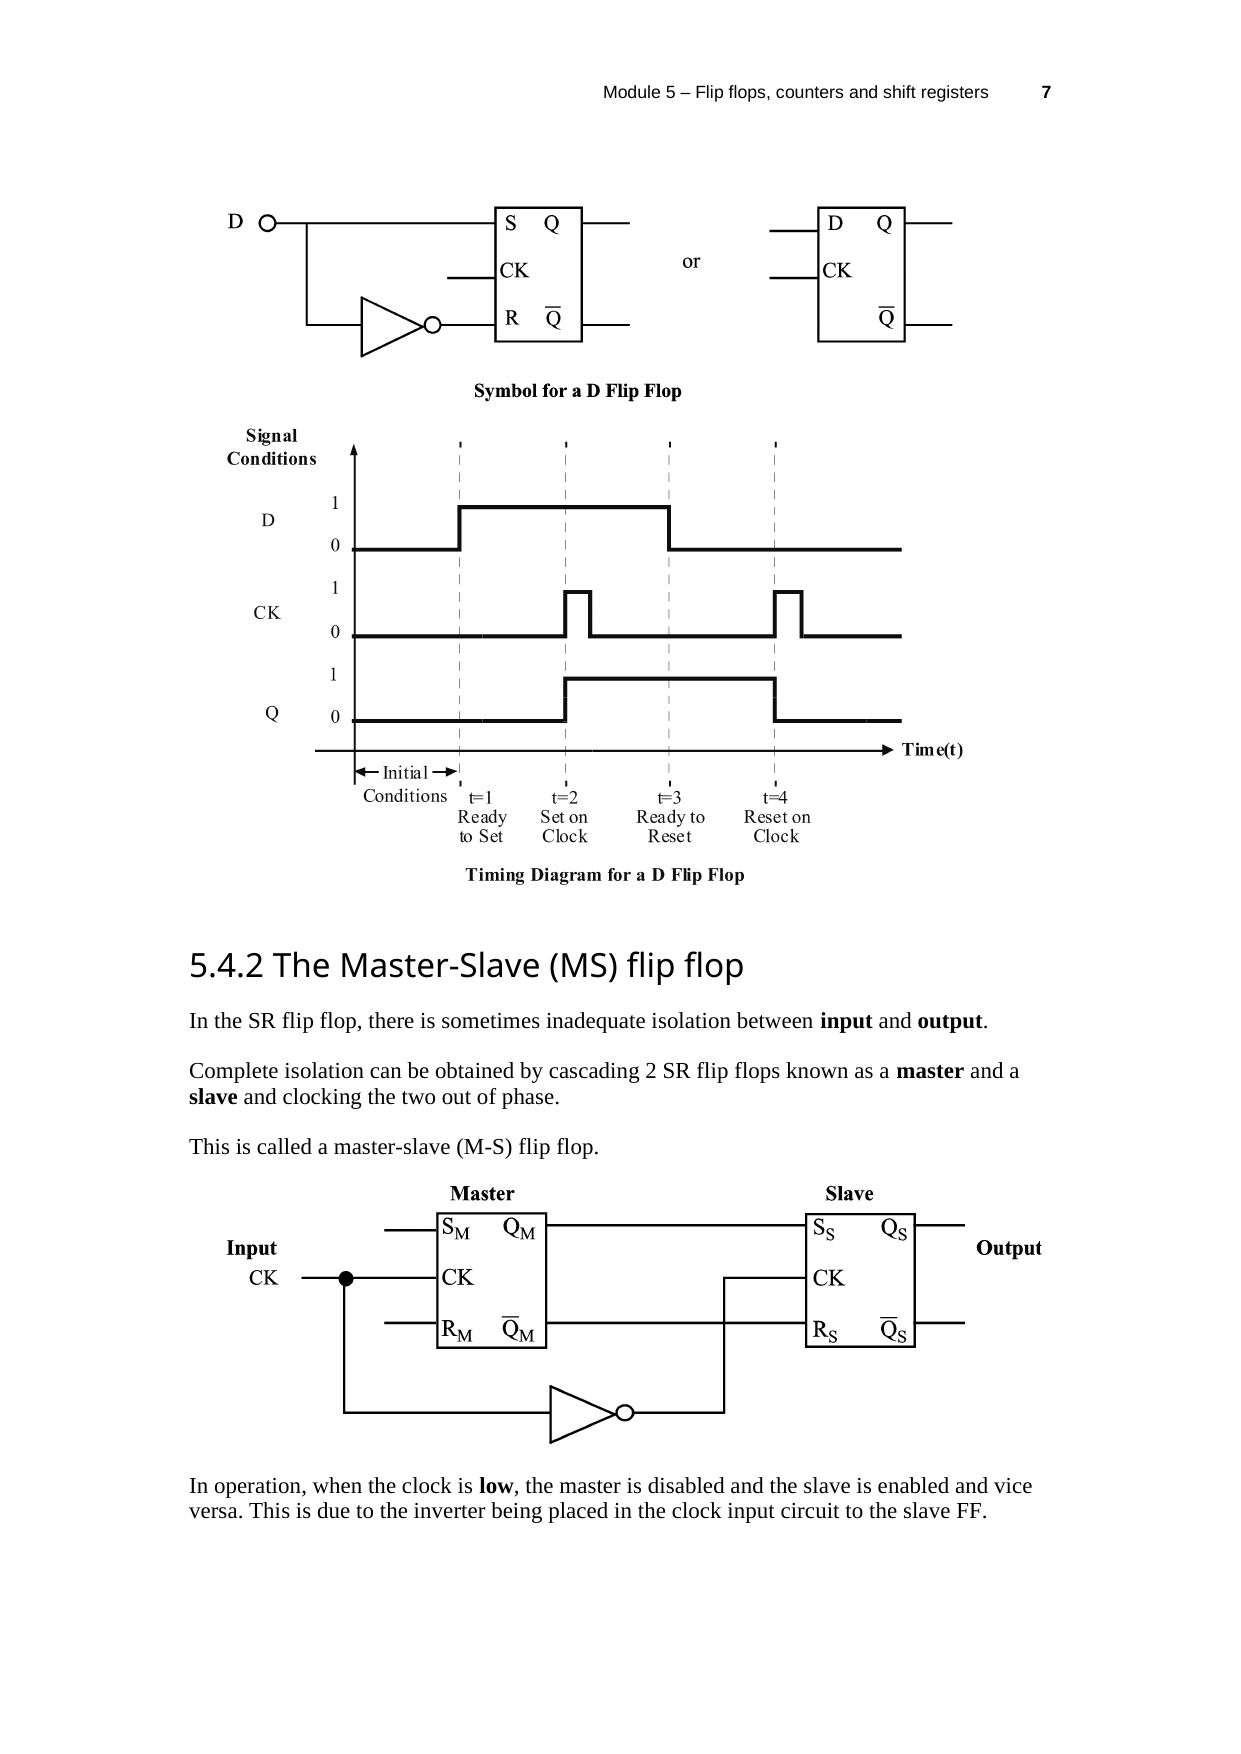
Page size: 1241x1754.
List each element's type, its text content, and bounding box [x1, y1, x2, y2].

text In operation, when the clock is low, the master is disabled and the slave is enabled and vice versa. This is due to the inverter being placed in the clock input circuit to the slave FF. [189, 1473, 1051, 1524]
text In the SR flip flop, there is sometimes inadequate isolation between input and output. [189, 1007, 1051, 1033]
text Complete isolation can be obtained by cascading 2 SR flip flops known as a master and a slave and clocking the two out of phase. [189, 1058, 1051, 1109]
picture [224, 427, 963, 888]
subtitle The Master-Slave (MS) flip flop [189, 941, 1051, 987]
text This is called a master-slave (M-S) flip flop. [189, 1134, 1051, 1159]
picture [224, 1184, 1042, 1448]
picture [224, 206, 953, 403]
